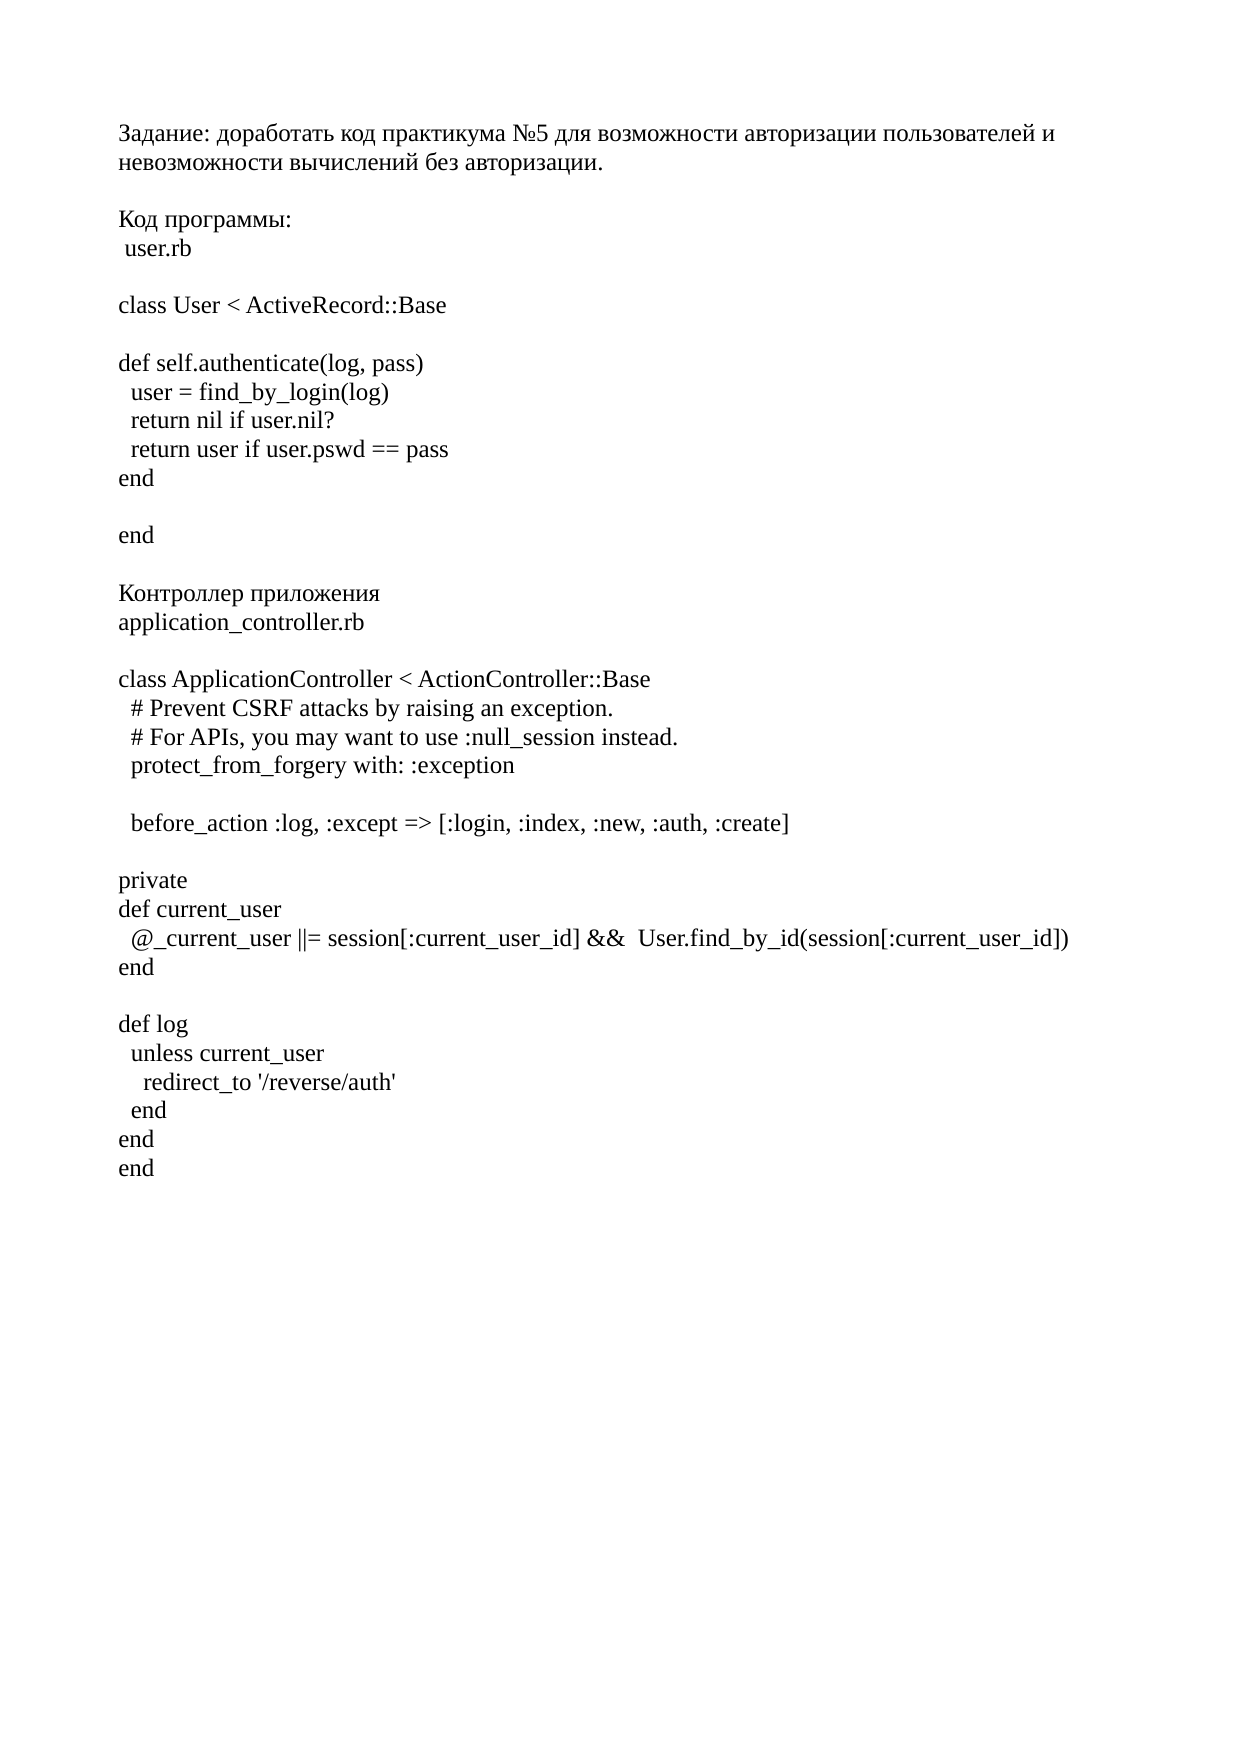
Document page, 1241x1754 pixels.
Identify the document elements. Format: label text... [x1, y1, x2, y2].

text user.rb [118, 233, 1122, 262]
text Код программы: [118, 204, 1122, 233]
text Задание: доработать код практикума №5 для возможности авторизации пользователей и невозможности вычислений без авторизации. [118, 118, 1122, 176]
text Контроллер приложения [118, 578, 1122, 607]
text class ApplicationController < ActionController::Base # Prevent CSRF attacks by raising an exception. # For APIs, you may want to use :null_session instead. protect_from_forgery with: :exception before_action :log, :except => [:login, :index, :new, :auth, :create] private def current_user @_current_user ||= session[:current_user_id] && User.find_by_id(session[:current_user_id]) end def log unless current_user redirect_to '/reverse/auth' end end end [118, 664, 1122, 1211]
text class User < ActiveRecord::Base def self.authenticate(log, pass) user = find_by_login(log) return nil if user.nil? return user if user.pswd == pass end end [118, 291, 1122, 578]
text application_controller.rb [118, 607, 1122, 636]
